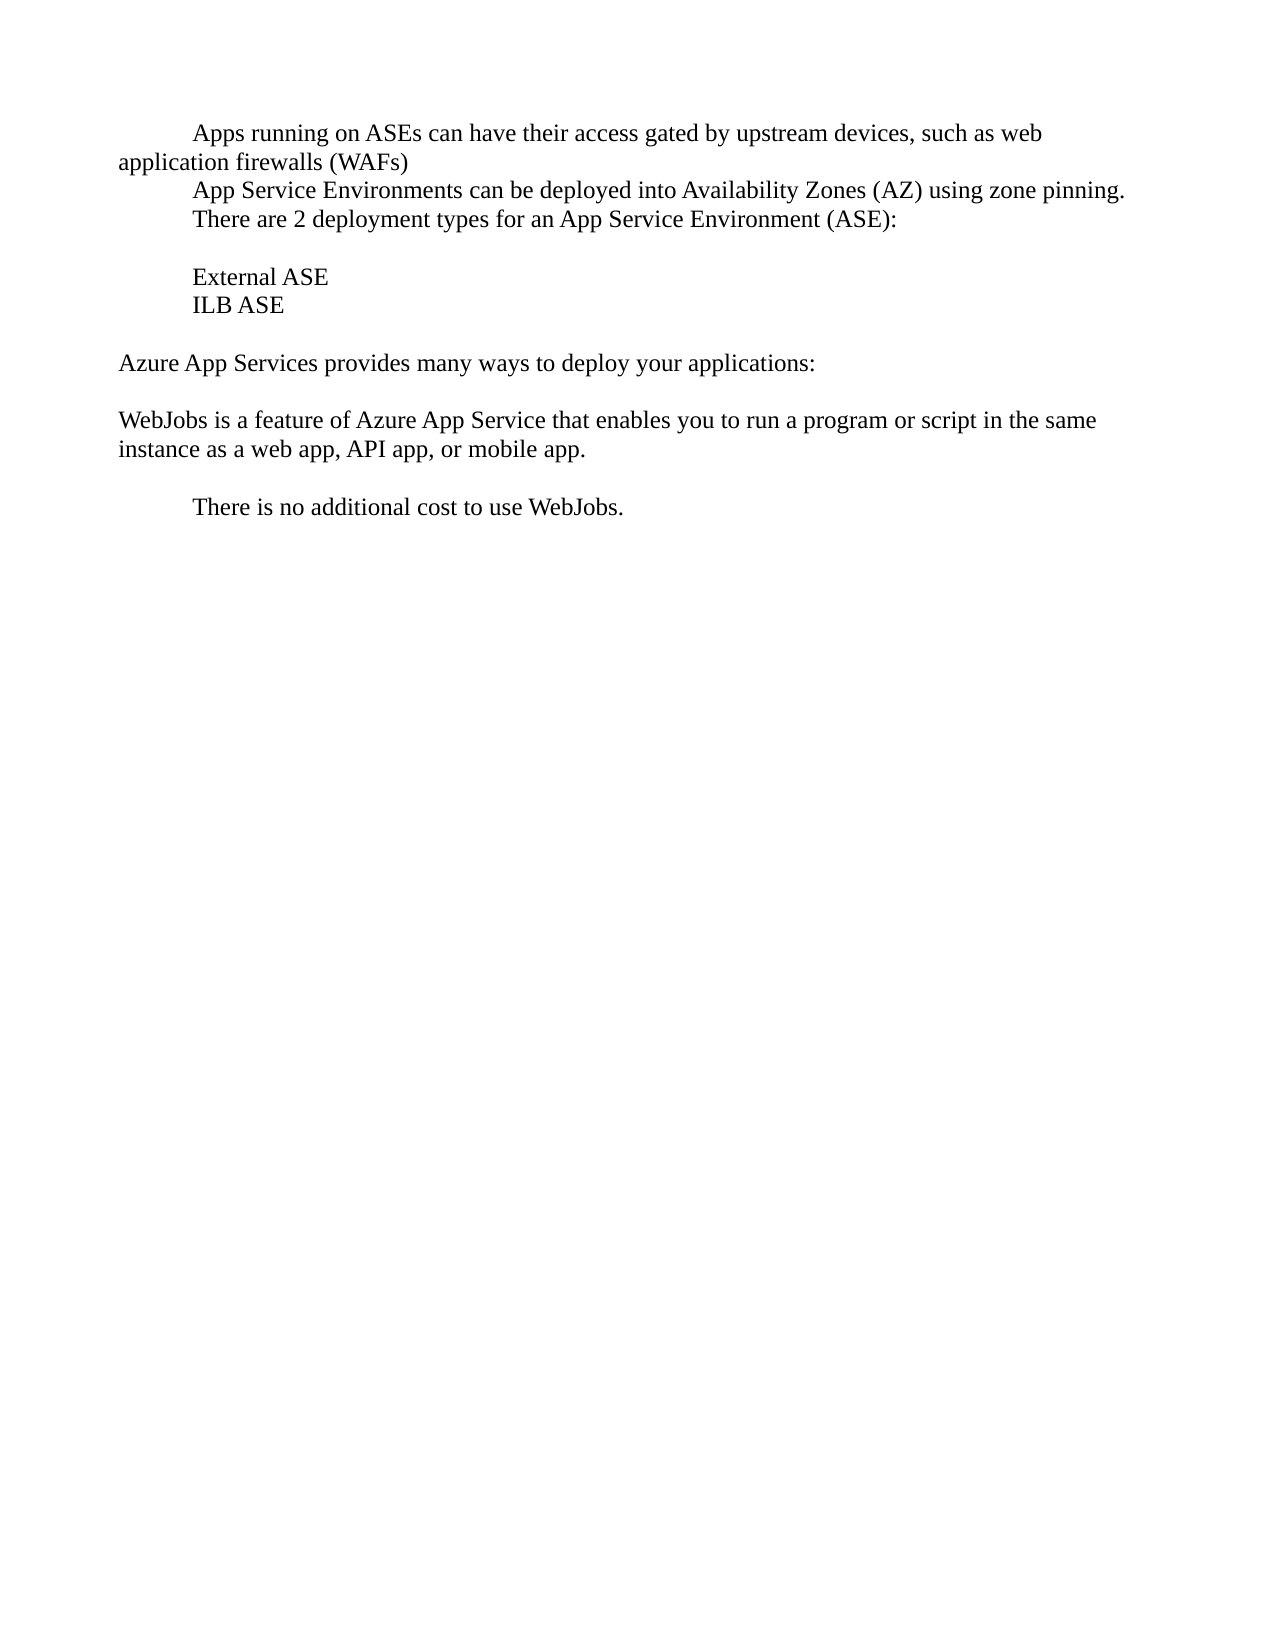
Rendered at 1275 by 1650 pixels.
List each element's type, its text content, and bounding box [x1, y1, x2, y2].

text There is no additional cost to use WebJobs. [118, 492, 1157, 521]
text Azure App Services provides many ways to deploy your applications: [118, 348, 1157, 377]
text External ASE [118, 262, 1157, 291]
text There are 2 deployment types for an App Service Environment (ASE): [118, 204, 1157, 233]
text App Service Environments can be deployed into Availability Zones (AZ) using zone pinning. [118, 176, 1157, 204]
text ILB ASE [118, 291, 1157, 319]
text WebJobs is a feature of Azure App Service that enables you to run a program or script in the same instance as a web app, API app, or mobile app. [118, 406, 1157, 463]
text Apps running on ASEs can have their access gated by upstream devices, such as web application firewalls (WAFs) [118, 118, 1157, 176]
